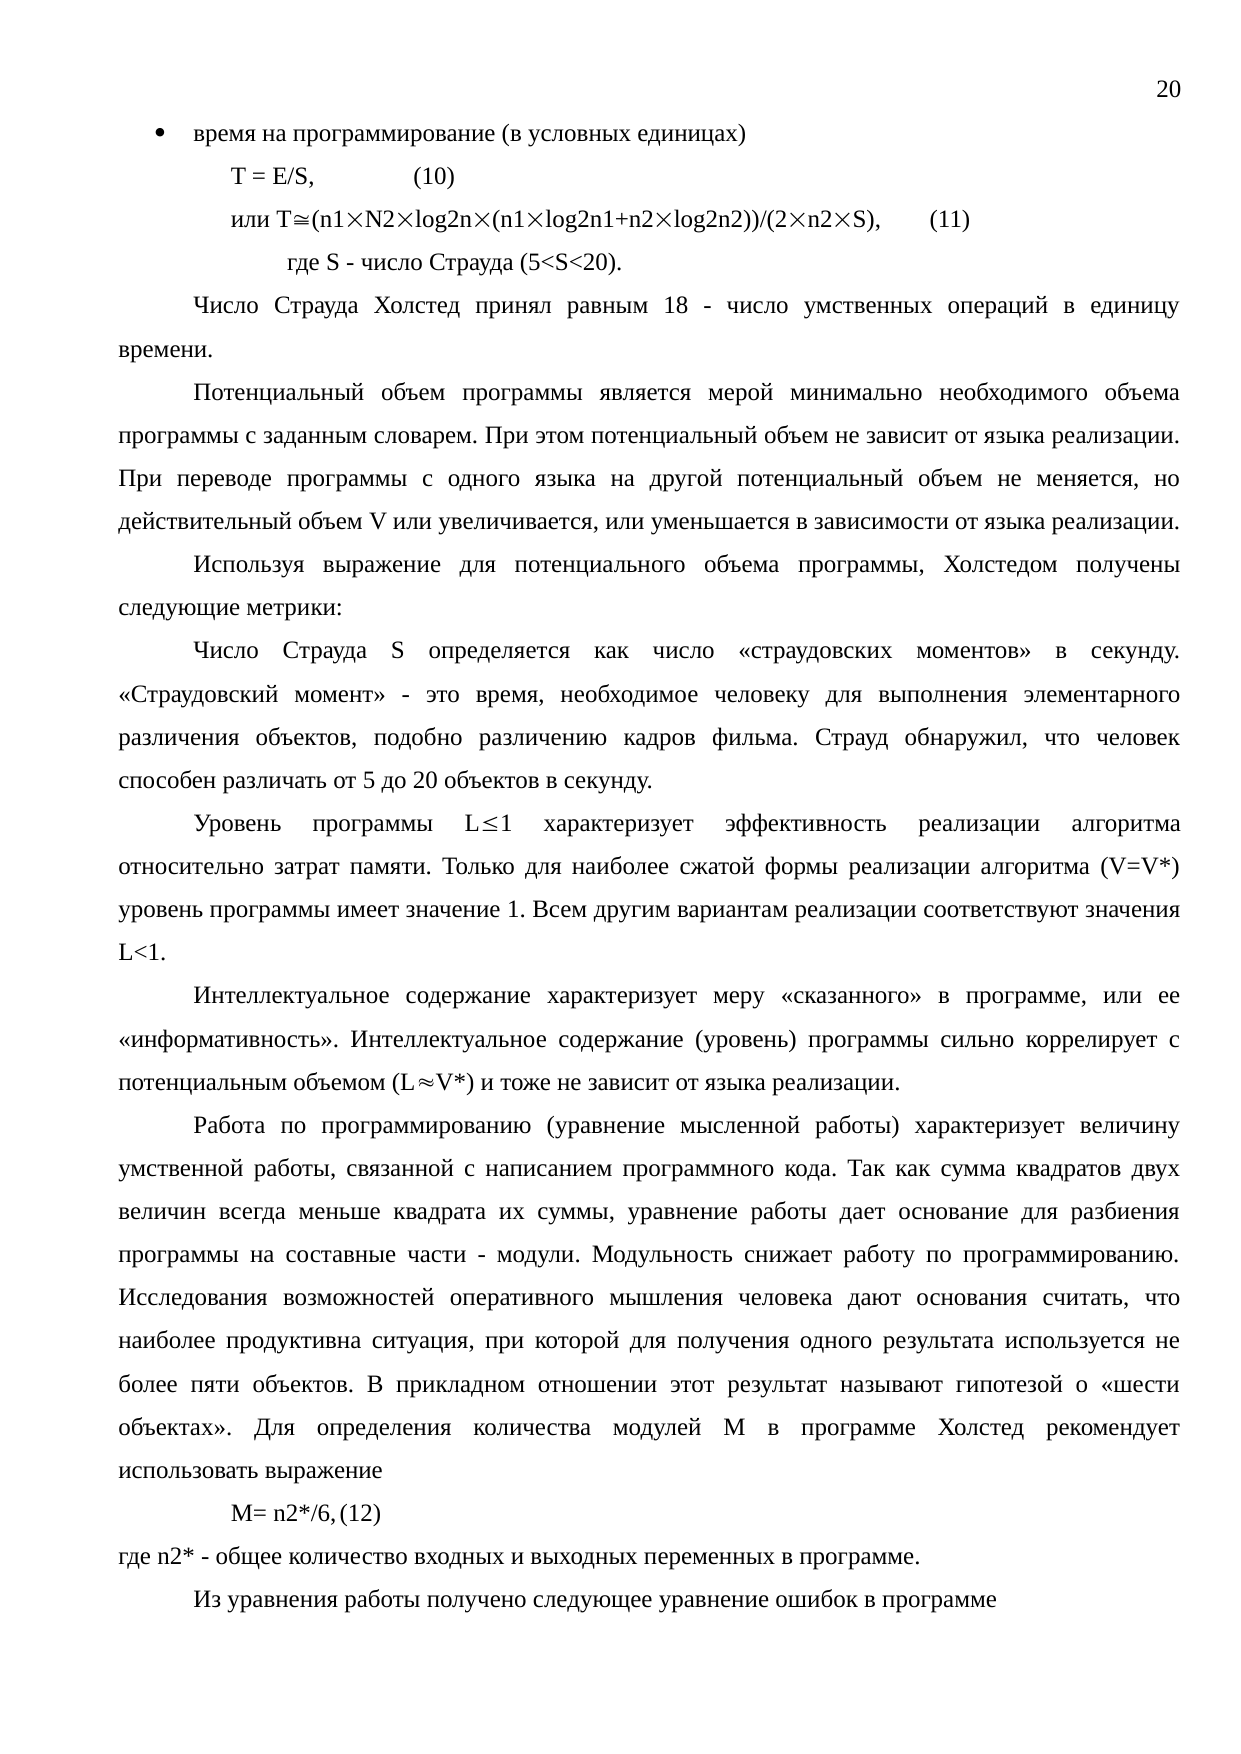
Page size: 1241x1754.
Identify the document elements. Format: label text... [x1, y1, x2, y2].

text M= n2*/6, (12) [118, 1498, 1181, 1527]
text Работа по программированию (уравнение мысленной работы) характеризует величину умственной работы, связанной с написанием программного кода. Так как сумма квадратов двух величин всегда меньше квадрата их суммы, уравнение работы дает основание для разбиения программы на составные части - модули. Модульность снижает работу по программированию. Исследования возможностей оперативного мышления человека дают основания считать, что наиболее продуктивна ситуация, при которой для получения одного результата используется не более пяти объектов. В прикладном отношении этот результат называют гипотезой о «шести объектах». Для определения количества модулей M в программе Холстед рекомендует использовать выражение [118, 1110, 1181, 1484]
text Уровень программы L1 характеризует эффективность реализации алгоритма относительно затрат памяти. Только для наиболее сжатой формы реализации алгоритма (V=V*) уровень программы имеет значение 1. Всем другим вариантам реализации соответствуют значения L<1. [118, 808, 1181, 966]
text или Т(n1N2log2n(n1log2n1+n2log2n2))/(2n2S), (11) [118, 204, 1181, 233]
text Интеллектуальное содержание характеризует меру «сказанного» в программе, или ее «информативность». Интеллектуальное содержание (уровень) программы сильно коррелирует с потенциальным объемом (LV*) и тоже не зависит от языка реализации. [118, 981, 1181, 1096]
text T = E/S, (10) [118, 161, 1181, 190]
text Из уравнения работы получено следующее уравнение ошибок в программе [118, 1584, 1181, 1613]
text Число Страуда S определяется как число «страудовских моментов» в секунду. «Страудовский момент» - это время, необходимое человеку для выполнения элементарного различения объектов, подобно различению кадров фильма. Страуд обнаружил, что человек способен различать от 5 до 20 объектов в секунду. [118, 636, 1181, 794]
text Используя выражение для потенциального объема программы, Холстедом получены следующие метрики: [118, 549, 1181, 621]
text где S - число Страуда (5<S<20). [118, 247, 1181, 276]
list время на программирование (в условных единицах) [156, 118, 1181, 147]
text где n2* - общее количество входных и выходных переменных в программе. [118, 1541, 1181, 1570]
text Число Страуда Холстед принял равным 18 - число умственных операций в единицу времени. [118, 291, 1181, 362]
text Потенциальный объем программы является мерой минимально необходимого объема программы с заданным словарем. При этом потенциальный объем не зависит от языка реализации. При переводе программы с одного языка на другой потенциальный объем не меняется, но действительный объем V или увеличивается, или уменьшается в зависимости от языка реализации. [118, 377, 1181, 535]
